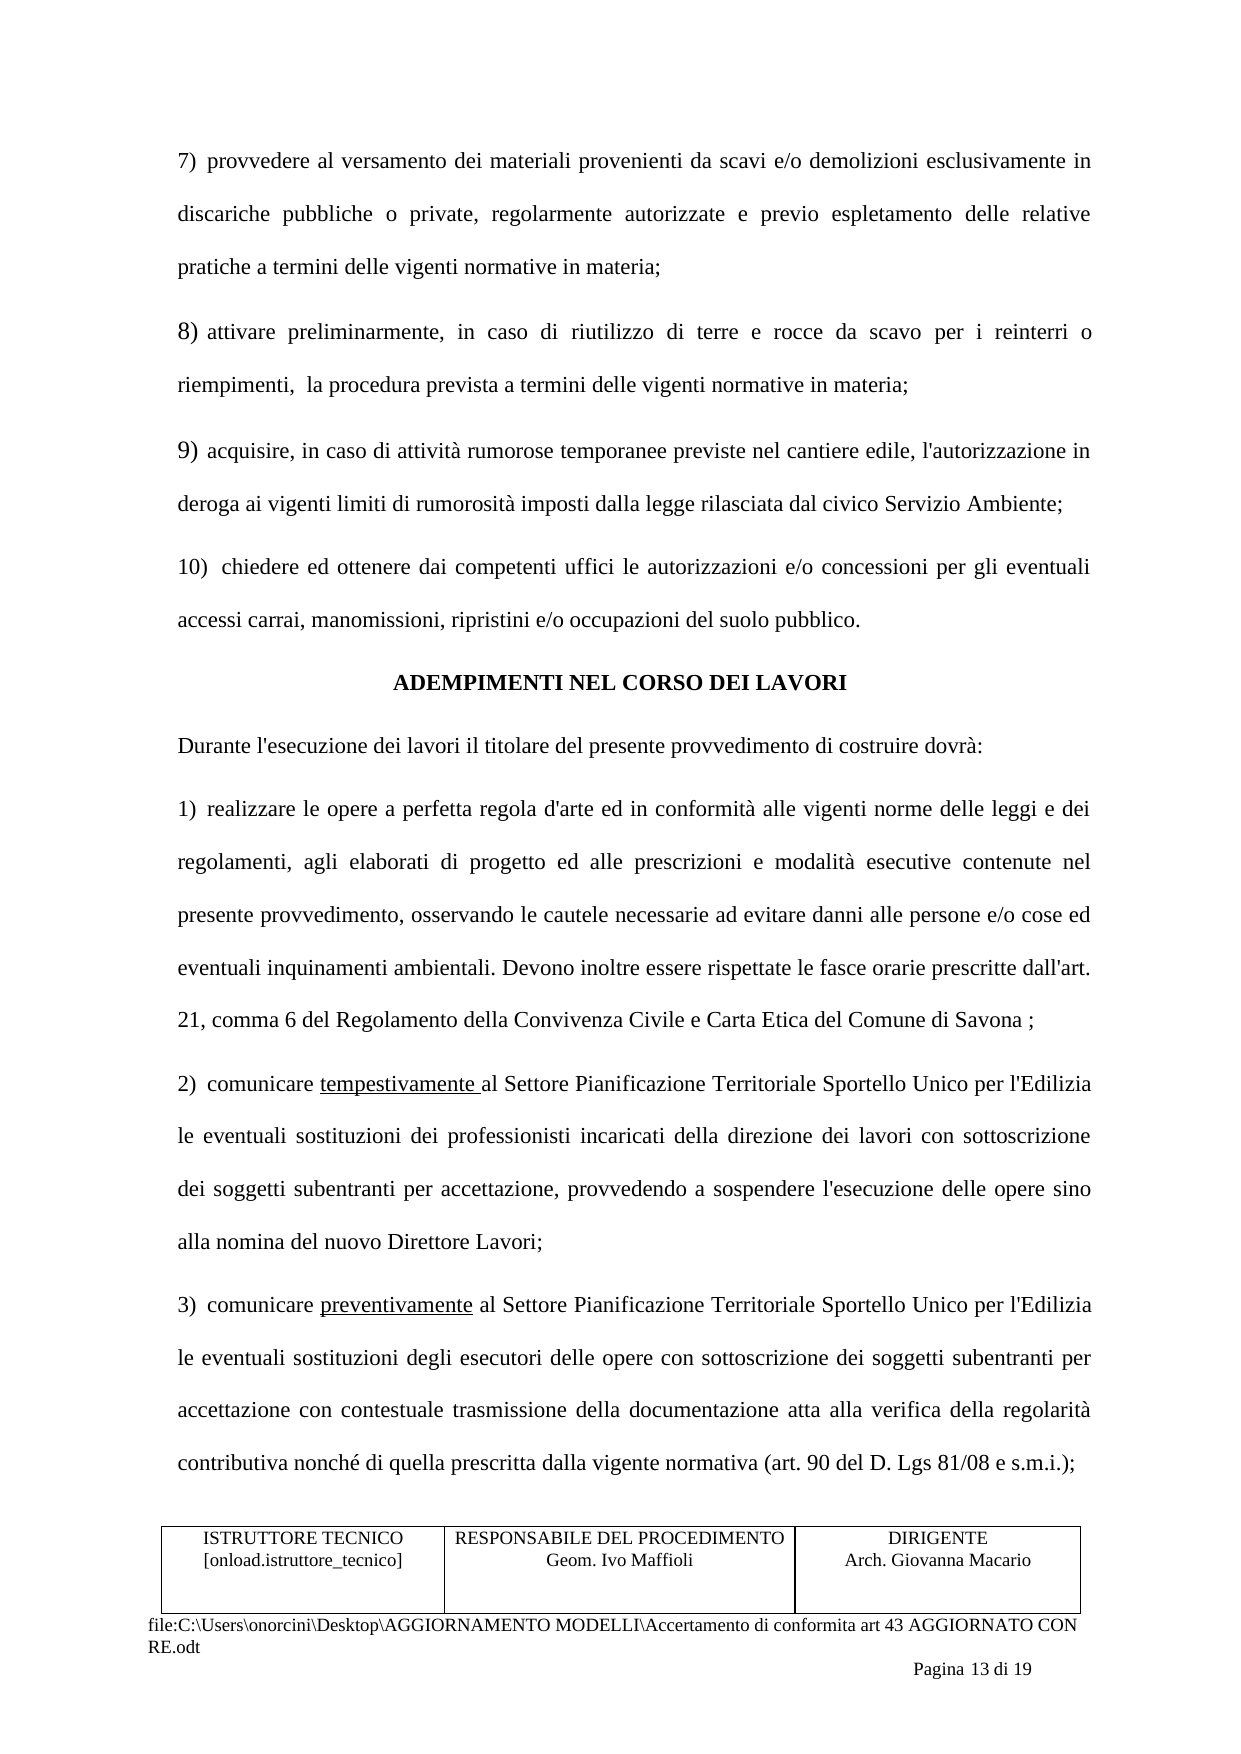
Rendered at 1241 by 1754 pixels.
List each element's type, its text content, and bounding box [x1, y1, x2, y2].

list provvedere al versamento dei materiali provenienti da scavi e/o demolizioni esclusivamente in discariche pubbliche o private, regolarmente autorizzate e previo espletamento delle relative pratiche a termini delle vigenti normative in materia; [177, 148, 1092, 279]
text Durante l'esecuzione dei lavori il titolare del presente provvedimento di costruire dovrà: [177, 732, 1063, 758]
list attivare preliminarmente, in caso di riutilizzo di terre e rocce da scavo per i reinterri o riempimenti, la procedura prevista a termini delle vigenti normative in materia; [177, 316, 1092, 398]
list comunicare preventivamente al Settore Pianificazione Territoriale Sportello Unico per l'Edilizia le eventuali sostituzioni degli esecutori delle opere con sottoscrizione dei soggetti subentranti per accettazione con contestuale trasmissione della documentazione atta alla verifica della regolarità contributiva nonché di quella prescritta dalla vigente normativa (art. 90 del D. Lgs 81/08 e s.m.i.); [177, 1291, 1092, 1476]
list realizzare le opere a perfetta regola d'arte ed in conformità alle vigenti norme delle leggi e dei regolamenti, agli elaborati di progetto ed alle prescrizioni e modalità esecutive contenute nel presente provvedimento, osservando le cautele necessarie ad evitare danni alle persone e/o cose ed eventuali inquinamenti ambientali. Devono inoltre essere rispettate le fasce orarie prescritte dall'art. 21, comma 6 del Regolamento della Convivenza Civile e Carta Etica del Comune di Savona ; [177, 796, 1092, 1033]
text ADEMPIMENTI NEL CORSO DEI LAVORI [177, 669, 1063, 695]
list comunicare tempestivamente al Settore Pianificazione Territoriale Sportello Unico per l'Edilizia le eventuali sostituzioni dei professionisti incaricati della direzione dei lavori con sottoscrizione dei soggetti subentranti per accettazione, provvedendo a sospendere l'esecuzione delle opere sino alla nomina del nuovo Direttore Lavori; [177, 1070, 1092, 1254]
list acquisire, in caso di attività rumorose temporanee previste nel cantiere edile, l'autorizzazione in deroga ai vigenti limiti di rumorosità imposti dalla legge rilasciata dal civico Servizio Ambiente; [177, 435, 1092, 516]
list chiedere ed ottenere dai competenti uffici le autorizzazioni e/o concessioni per gli eventuali accessi carrai, manomissioni, ripristini e/o occupazioni del suolo pubblico. [177, 553, 1092, 632]
